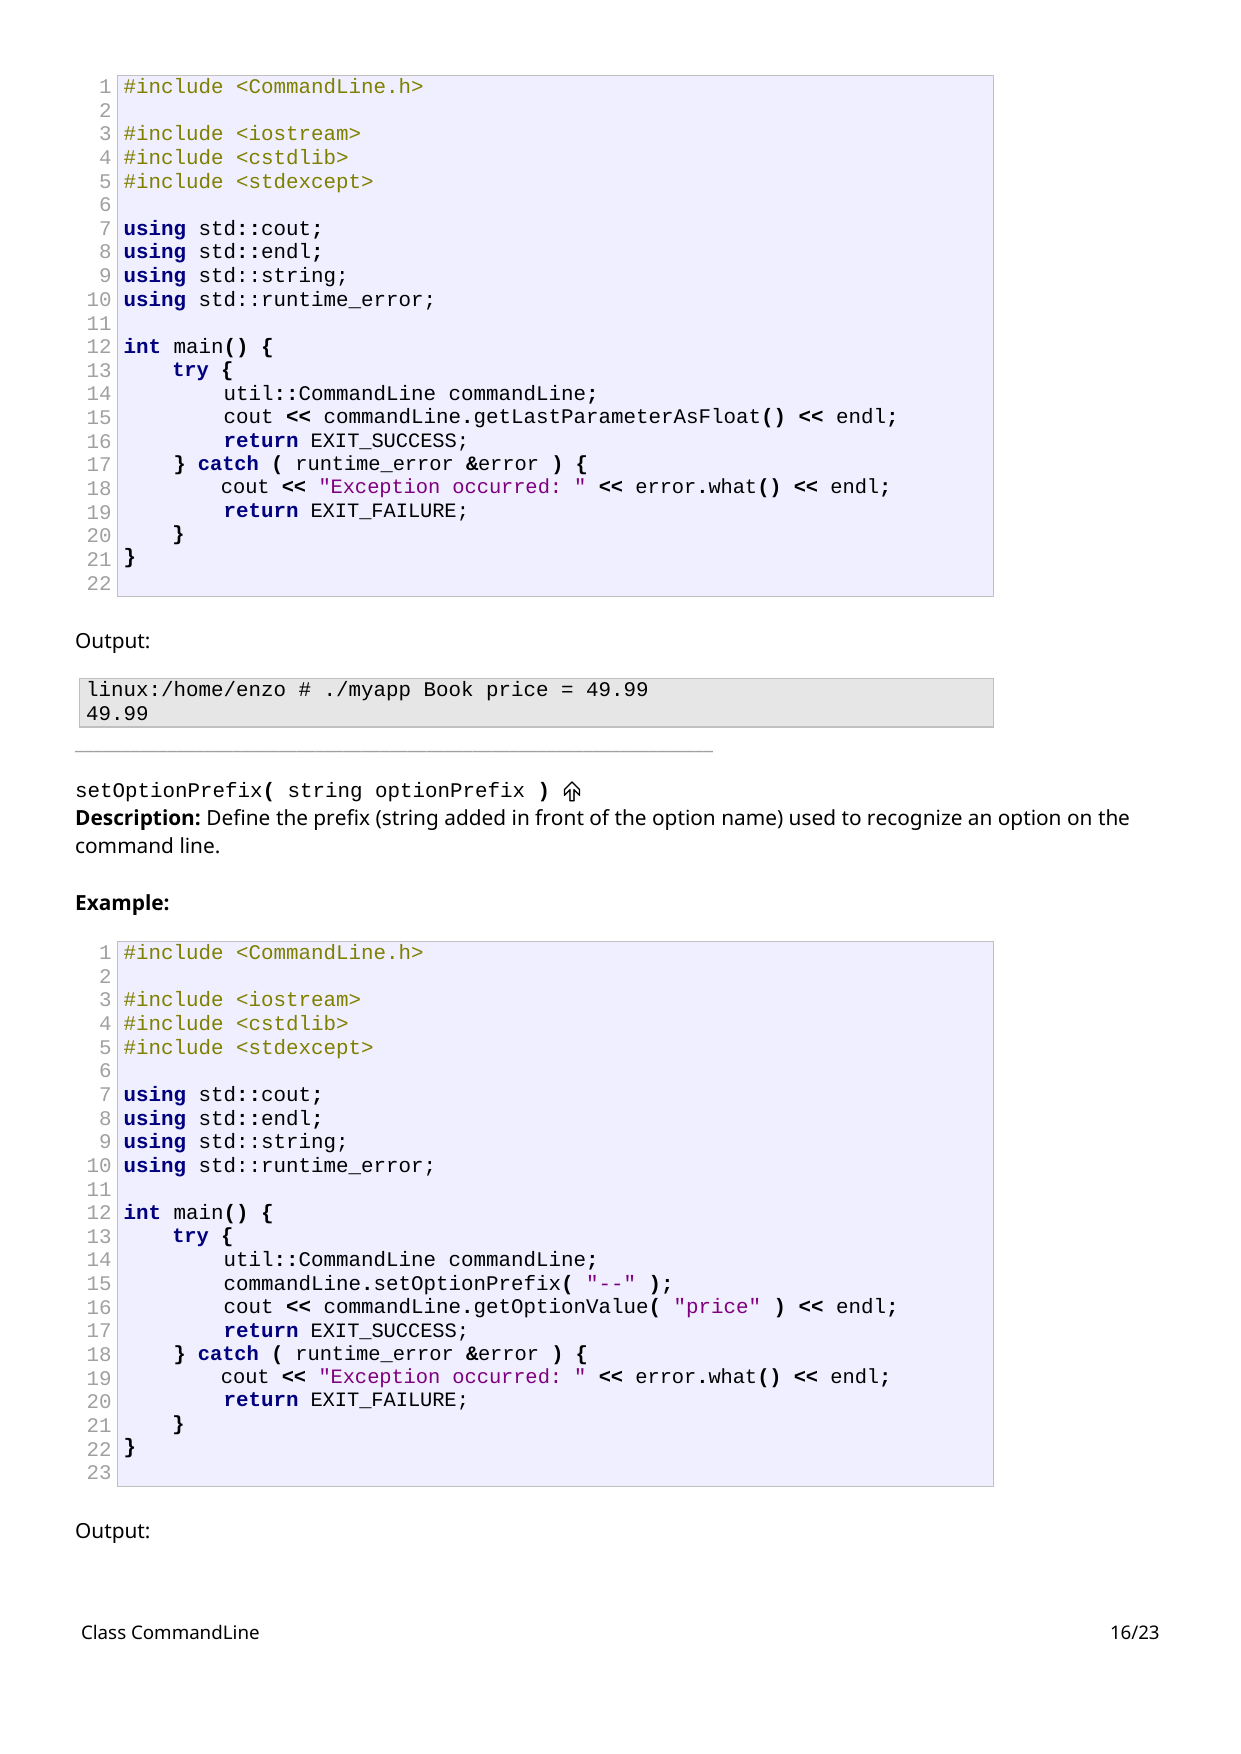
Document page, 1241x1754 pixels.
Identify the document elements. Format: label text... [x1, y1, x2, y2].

text Description: Define the prefix (string added in front of the option name) used to recognize an option on the command line. [75, 803, 1165, 860]
table_header #include <CommandLine.h> #include <iostream> #include <cstdlib> #include <stdexcept> using std::cout; using std::endl; using std::string; using std::runtime_error; int main() { try { util::CommandLine commandLine; cout << commandLine.getLastParameterAsFloat() << endl; return EXIT_SUCCESS; } catch ( runtime_error &error ) { cout << "Exception occurred: " << error.what() << endl; return EXIT_FAILURE; } } [118, 76, 993, 596]
text Example: [75, 888, 1165, 941]
table_header 1 2 3 4 5 6 7 8 9 10 11 12 13 14 15 16 17 18 19 20 21 22 23 [80, 941, 117, 1486]
text setOptionPrefix( string optionPrefix )  [75, 779, 1165, 803]
text _____________________________________________________________________ [75, 727, 1165, 756]
table_header #include <CommandLine.h> #include <iostream> #include <cstdlib> #include <stdexcept> using std::cout; using std::endl; using std::string; using std::runtime_error; int main() { try { util::CommandLine commandLine; commandLine.setOptionPrefix( "--" ); cout << commandLine.getOptionValue( "price" ) << endl; return EXIT_SUCCESS; } catch ( runtime_error &error ) { cout << "Exception occurred: " << error.what() << endl; return EXIT_FAILURE; } } [118, 942, 993, 1486]
text Output: [75, 626, 1165, 654]
text Output: [75, 1516, 1165, 1544]
table_header linux:/home/enzo # ./myapp Book price = 49.99 49.99 [80, 679, 993, 726]
table_header 1 2 3 4 5 6 7 8 9 10 11 12 13 14 15 16 17 18 19 20 21 22 [80, 75, 117, 596]
